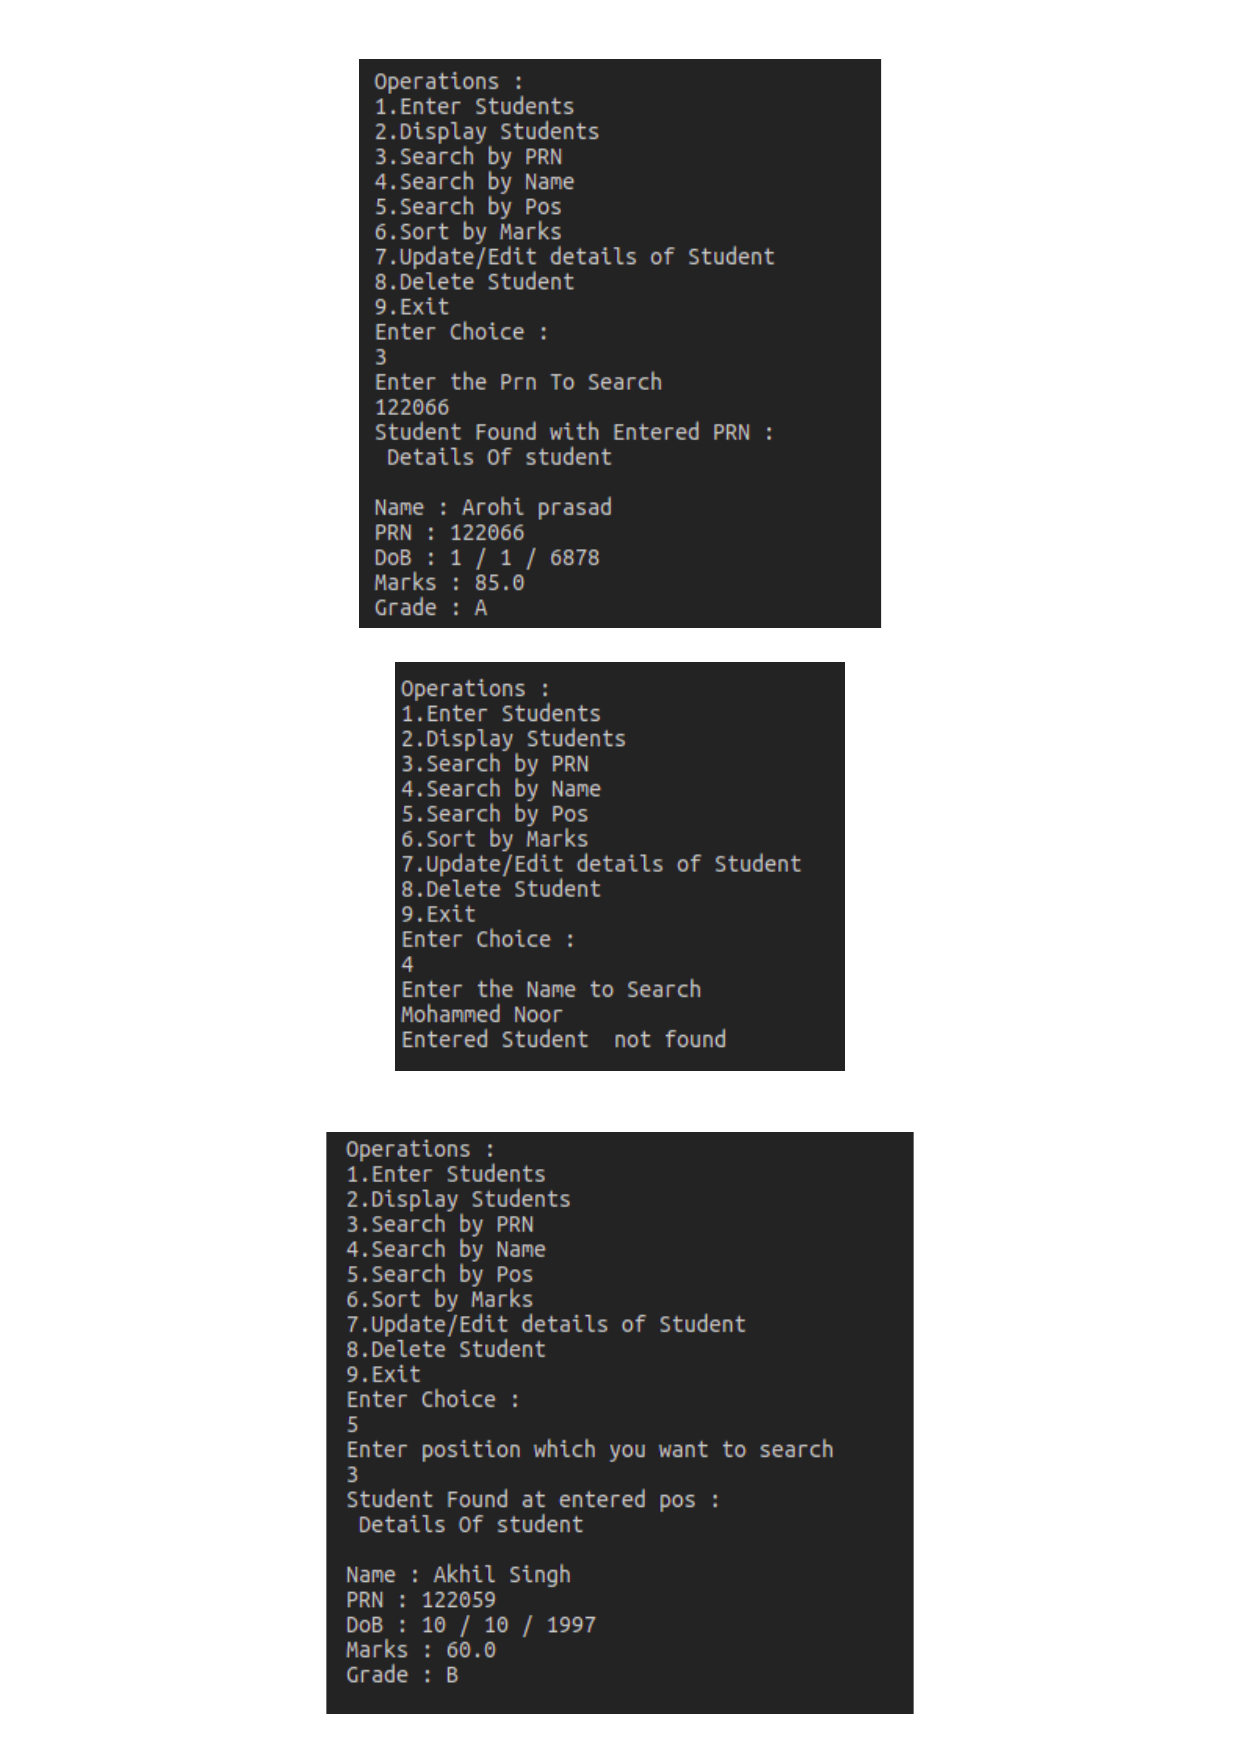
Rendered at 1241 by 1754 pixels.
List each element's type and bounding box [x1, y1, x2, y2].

picture [395, 662, 845, 1071]
picture [326, 1132, 914, 1714]
picture [359, 59, 882, 628]
